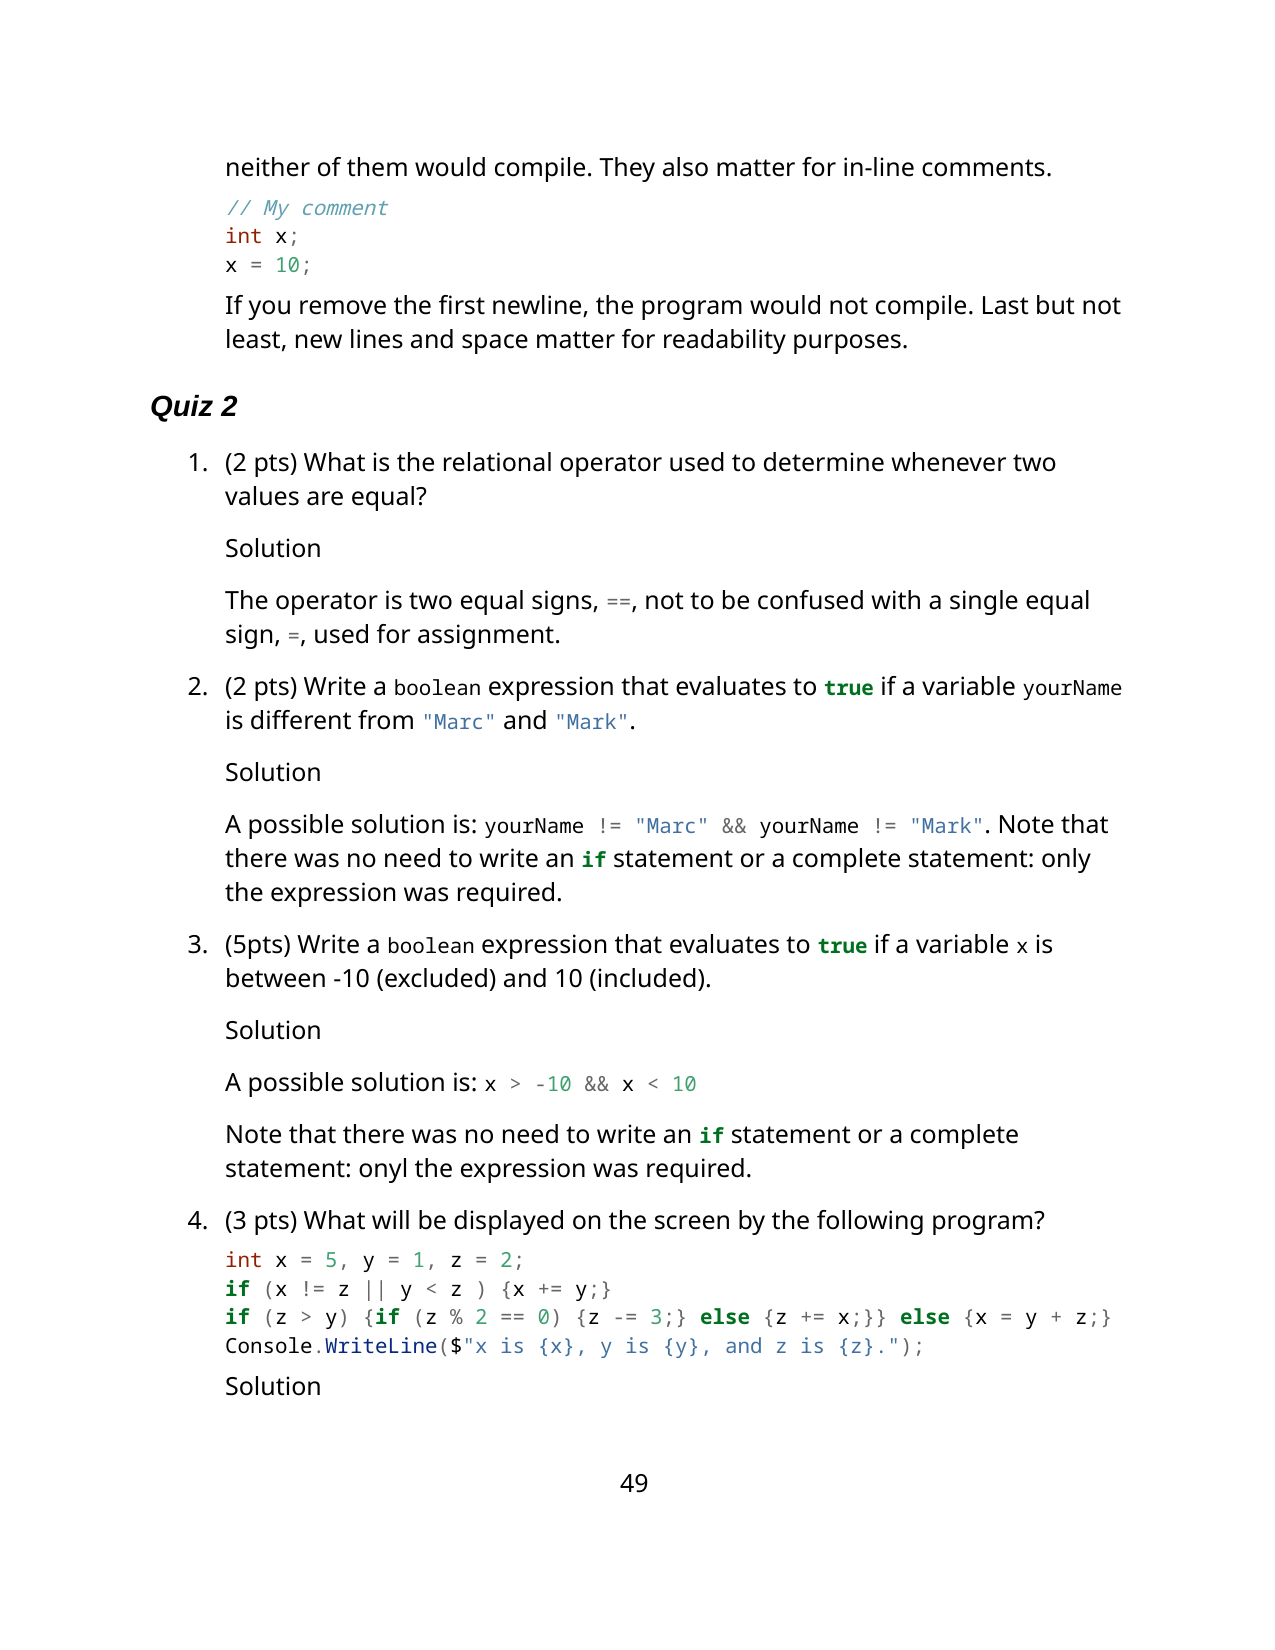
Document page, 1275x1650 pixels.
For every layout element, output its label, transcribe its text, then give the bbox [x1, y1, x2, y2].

subtitle Quiz 2 [150, 389, 1125, 423]
list Console.WriteLine($"x is {x}, y is {y}, and z is {z}."); [187, 1331, 1125, 1359]
list The operator is two equal signs, ==, not to be confused with a single equal sign, =, used for assignment. [187, 582, 1125, 651]
list Solution [187, 754, 1125, 788]
list A possible solution is: x > -10 && x < 10 [187, 1064, 1125, 1099]
list Note that there was no need to write an if statement or a complete statement: onyl the expression was required. [187, 1117, 1125, 1185]
list (3 pts) What will be displayed on the screen by the following program? [187, 1203, 1125, 1237]
list A possible solution is: yourName != "Marc" && yourName != "Mark". Note that there was no need to write an if statement or a complete statement: only the expression was required. [187, 806, 1125, 909]
list if (z > y) {if (z % 2 == 0) {z -= 3;} else {z += x;}} else {x = y + z;} [187, 1302, 1125, 1331]
list x = 10; [187, 250, 1125, 278]
list int x; [187, 221, 1125, 250]
list int x = 5, y = 1, z = 2; [187, 1246, 1125, 1274]
list (5pts) Write a boolean expression that evaluates to true if a variable x is between -10 (excluded) and 10 (included). [187, 927, 1125, 995]
list If you remove the first newline, the program would not compile. Last but not least, new lines and space matter for readability purposes. [187, 287, 1125, 355]
list Solution [187, 1013, 1125, 1047]
list Solution [187, 530, 1125, 564]
list Solution [187, 1368, 1125, 1402]
list (2 pts) What is the relational operator used to determine whenever two values are equal? [187, 444, 1125, 512]
list (2 pts) Write a boolean expression that evaluates to true if a variable yourName is different from "Marc" and "Mark". [187, 668, 1125, 737]
list neither of them would compile. They also matter for in-line comments. [187, 150, 1125, 184]
list // My comment [187, 193, 1125, 221]
list if (x != z || y < z ) {x += y;} [187, 1274, 1125, 1302]
